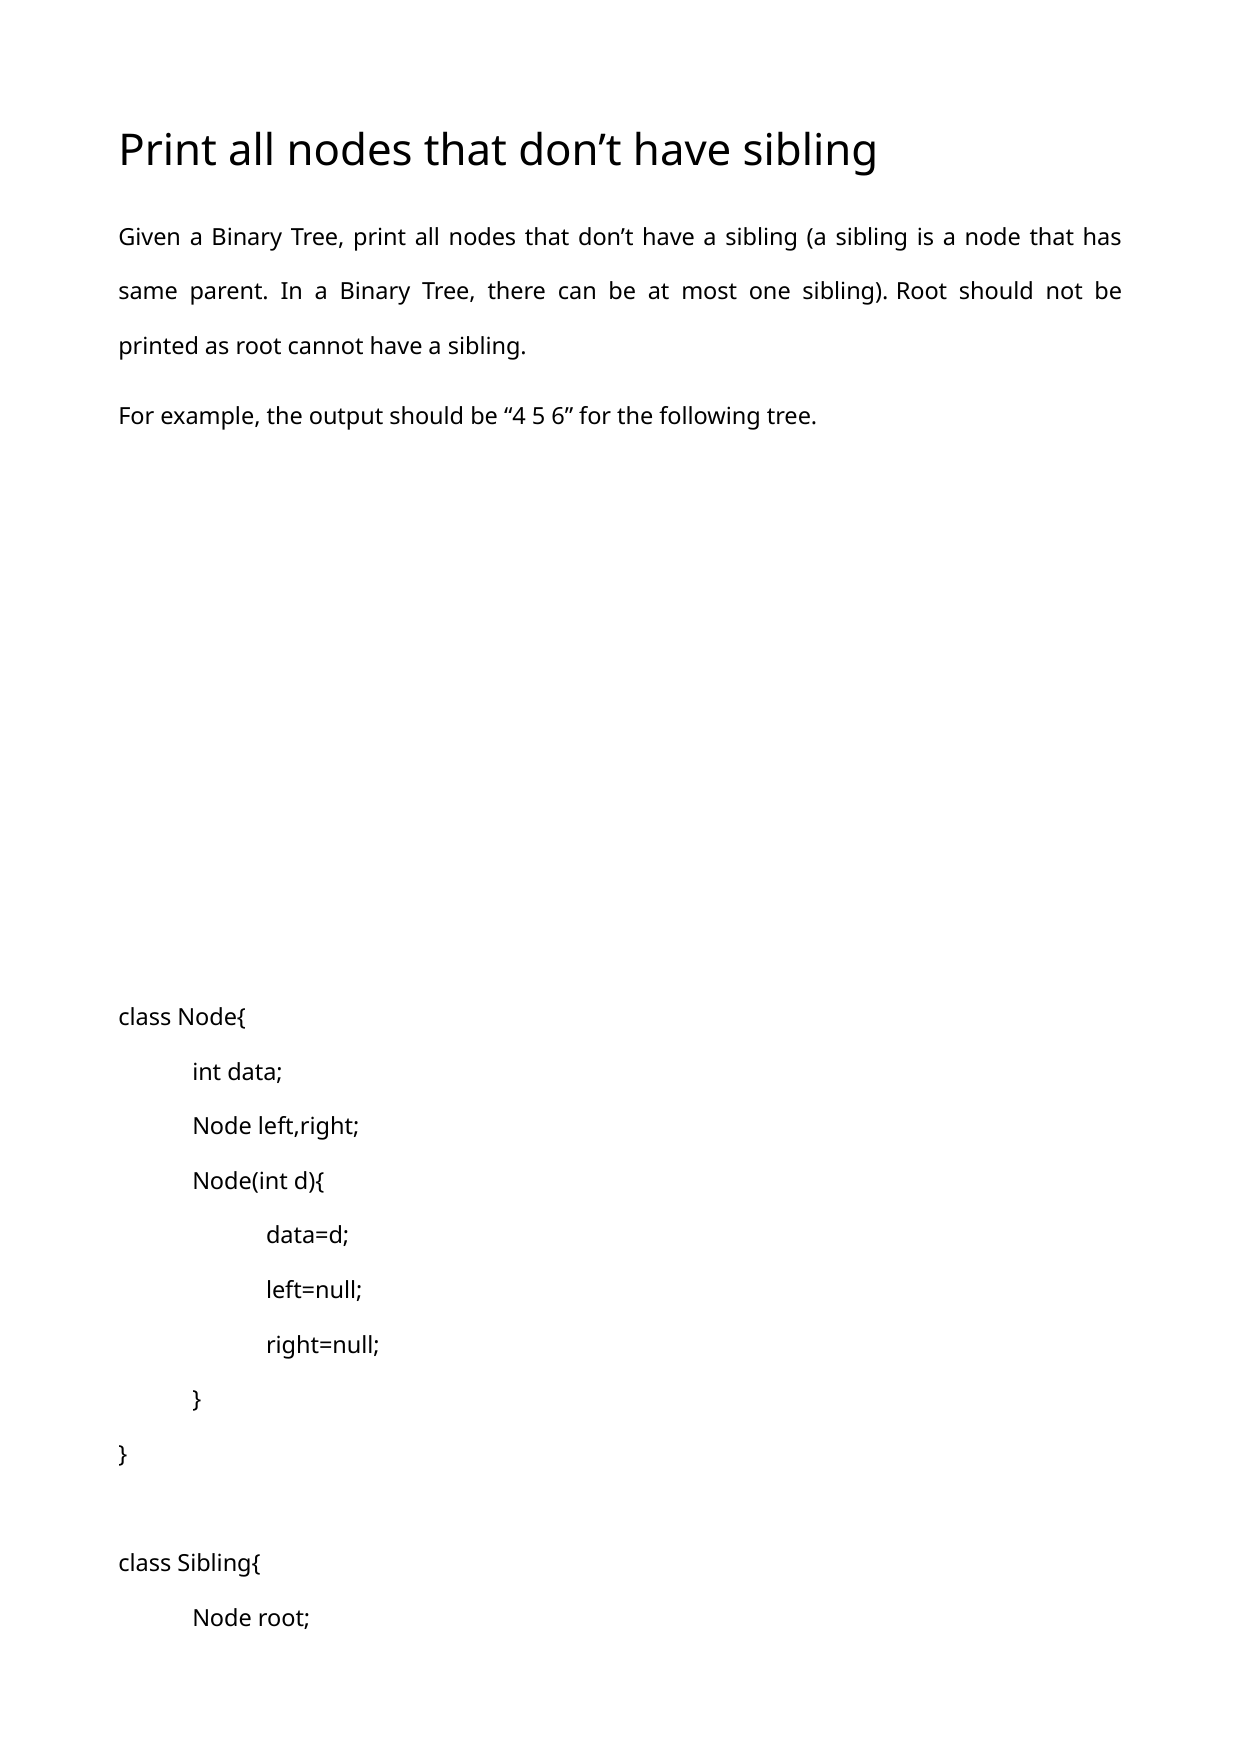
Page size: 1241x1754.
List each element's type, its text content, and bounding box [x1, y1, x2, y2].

text left=null; [118, 1273, 1122, 1305]
text right=null; [118, 1328, 1122, 1360]
text Node root; [118, 1601, 1122, 1633]
text } [118, 1437, 1122, 1469]
text data=d; [118, 1219, 1122, 1251]
text int data; [118, 1055, 1122, 1087]
text Node(int d){ [118, 1164, 1122, 1196]
text class Sibling{ [118, 1546, 1122, 1578]
text Node left,right; [118, 1109, 1122, 1142]
text Given a Binary Tree, print all nodes that don’t have a sibling (a sibling is a node that has same parent. In a Binary Tree, there can be at most one sibling). Root should not be printed as root cannot have a sibling. [118, 220, 1122, 361]
text } [118, 1382, 1122, 1414]
text For example, the output should be “4 5 6” for the following tree. [118, 399, 1122, 431]
subtitle Print all nodes that don’t have sibling [118, 118, 1122, 178]
text class Node{ [118, 1000, 1122, 1032]
